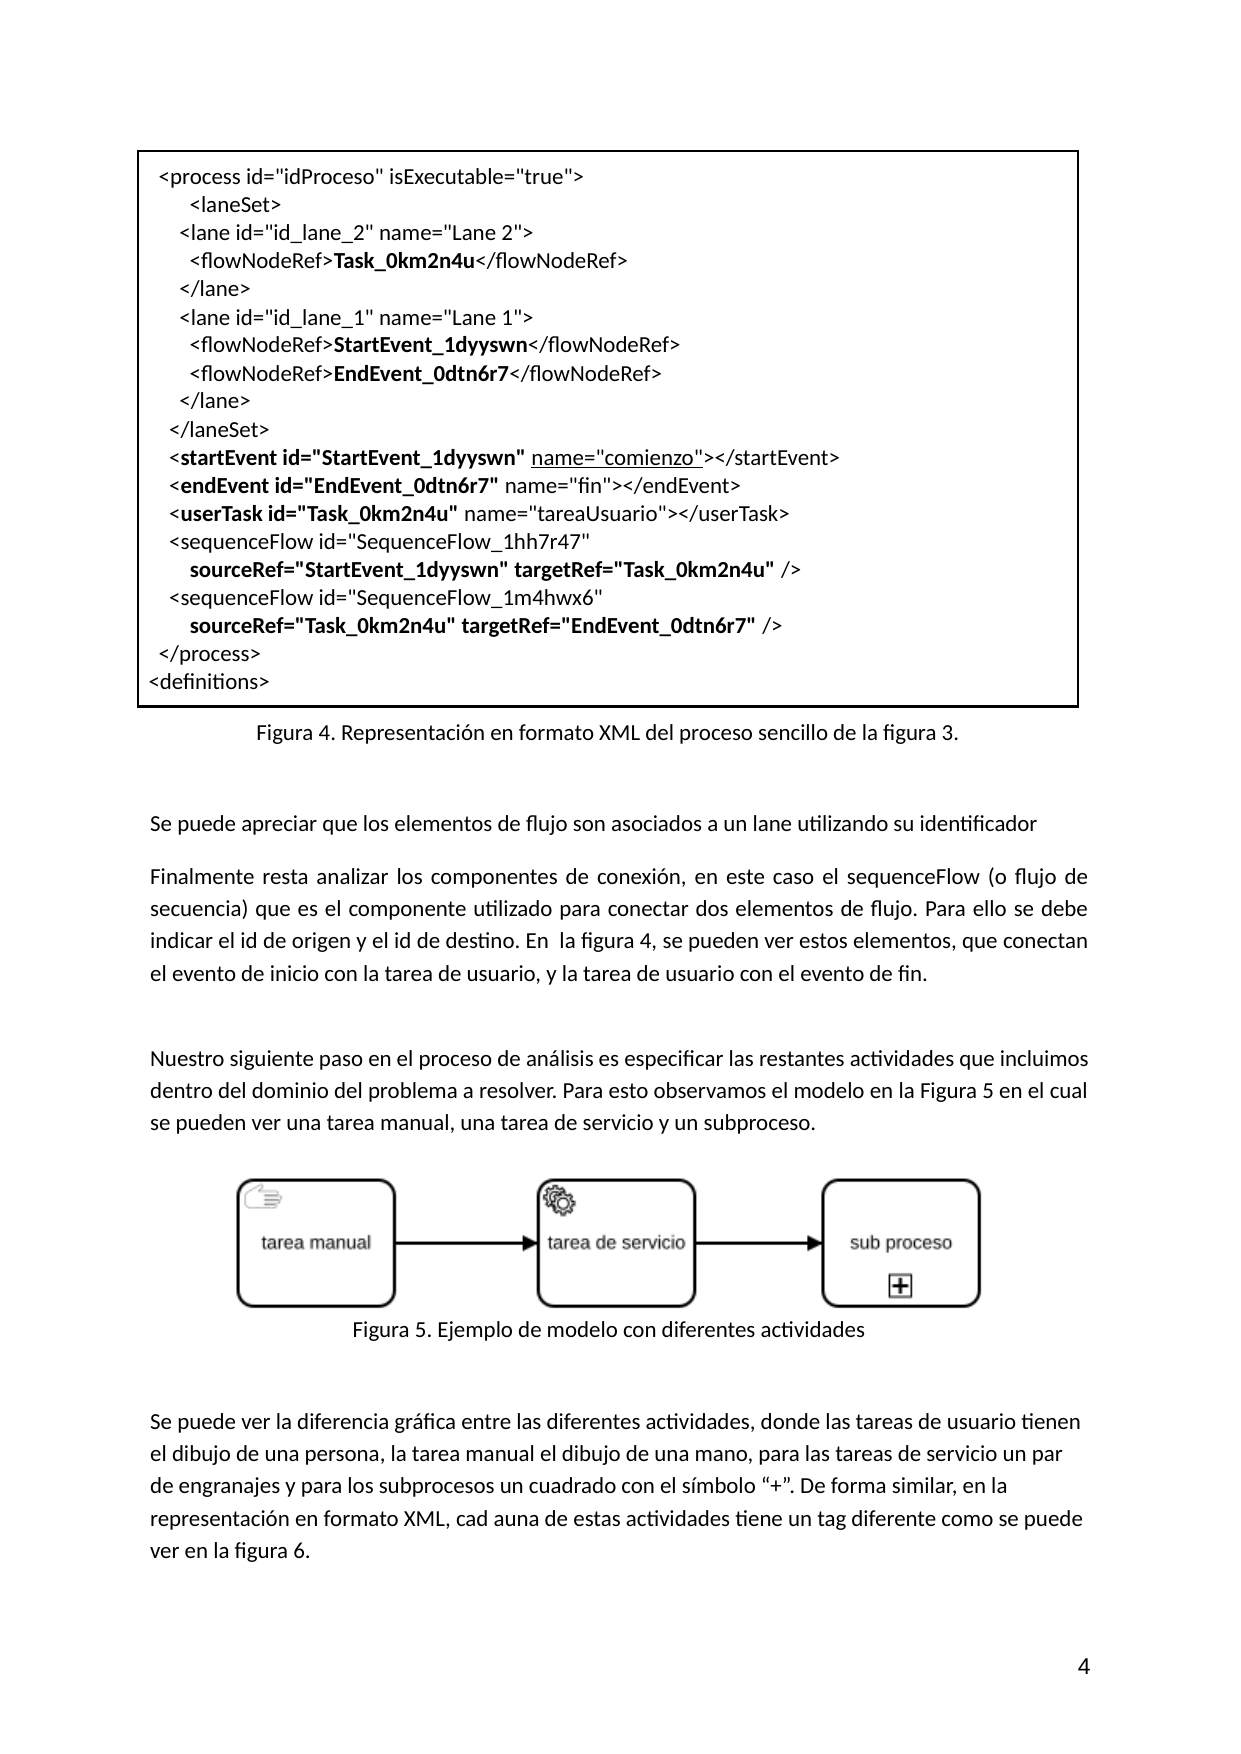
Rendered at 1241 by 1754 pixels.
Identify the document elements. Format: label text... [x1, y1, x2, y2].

text Nuestro siguiente paso en el proceso de análisis es especificar las restantes actividades que incluimos dentro del dominio del problema a resolver. Para esto observamos el modelo en la Figura 5 en el cual se pueden ver una tarea manual, una tarea de servicio y un subproceso. [150, 1012, 1090, 1136]
text Se puede apreciar que los elementos de flujo son asociados a un lane utilizando su identificador [150, 809, 1090, 837]
table_cell Figura 4. Representación en formato XML del proceso sencillo de la figura 3. [138, 708, 1078, 756]
picture [229, 1171, 989, 1316]
table_header Figura 5. Ejemplo de modelo con diferentes actividades [139, 1161, 1079, 1354]
text Finalmente resta analizar los componentes de conexión, en este caso el sequenceFlow (o flujo de secuencia) que es el componente utilizado para conectar dos elementos de flujo. Para ello se debe indicar el id de origen y el id de destino. En la figura 4, se pueden ver estos elementos, que conectan el evento de inicio con la tarea de usuario, y la tarea de usuario con el evento de fin. [150, 862, 1090, 987]
table_header <process id="idProceso" isExecutable="true"> <laneSet> <lane id="id_lane_2" name="Lane 2"> <flowNodeRef>Task_0km2n4u</flowNodeRef> </lane> <lane id="id_lane_1" name="Lane 1"> <flowNodeRef>StartEvent_1dyyswn</flowNodeRef> <flowNodeRef>EndEvent_0dtn6r7</flowNodeRef> </lane> </laneSet> <startEvent id="StartEvent_1dyyswn" name="comienzo"></startEvent> <endEvent id="EndEvent_0dtn6r7" name="fin"></endEvent> <userTask id="Task_0km2n4u" name="tareaUsuario"></userTask> <sequenceFlow id="SequenceFlow_1hh7r47" sourceRef="StartEvent_1dyyswn" targetRef="Task_0km2n4u" /> <sequenceFlow id="SequenceFlow_1m4hwx6" sourceRef="Task_0km2n4u" targetRef="EndEvent_0dtn6r7" /> </process> <definitions> [139, 152, 1077, 705]
text Se puede ver la diferencia gráfica entre las diferentes actividades, donde las tareas de usuario tienen el dibujo de una persona, la tarea manual el dibujo de una mano, para las tareas de servicio un par de engranajes y para los subprocesos un cuadrado con el símbolo “+”. De forma similar, en la representación en formato XML, cad auna de estas actividades tiene un tag diferente como se puede ver en la figura 6. [150, 1407, 1090, 1564]
